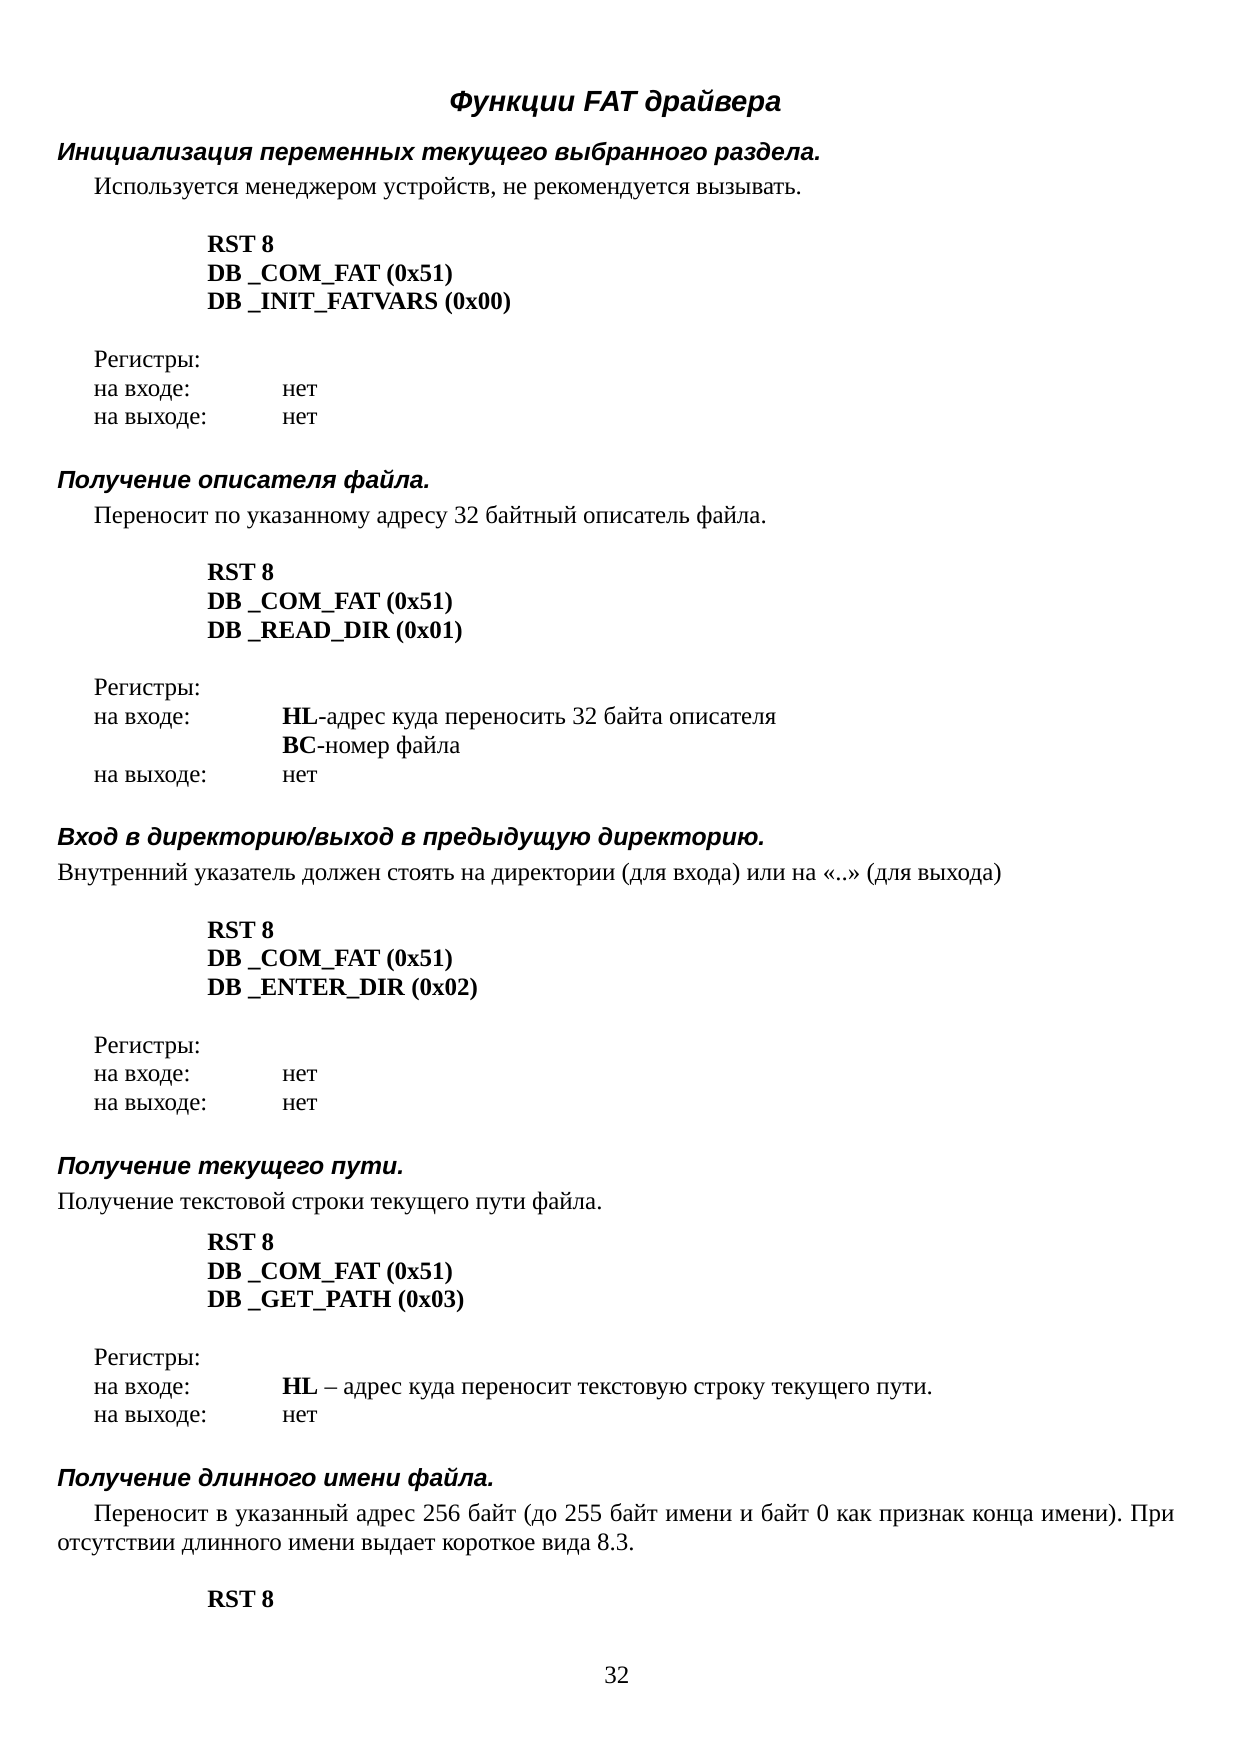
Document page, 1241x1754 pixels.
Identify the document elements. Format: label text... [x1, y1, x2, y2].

text на выходе: нет [57, 1399, 1176, 1428]
text BC-номер файла [57, 730, 1176, 759]
subtitle Функции FAT драйвера [57, 84, 1176, 118]
text на входе: нет [57, 1058, 1176, 1087]
text RST 8 [57, 1584, 1176, 1613]
subtitle Получение описателя файла. [57, 465, 1176, 494]
text Внутренний указатель должен стоять на директории (для входа) или на «..» (для выхода) [57, 857, 1176, 886]
text DB _INIT_FATVARS (0x00) [57, 286, 1176, 315]
text DB _ENTER_DIR (0x02) [57, 972, 1176, 1001]
subtitle Вход в директорию/выход в предыдущую директорию. [57, 822, 1176, 851]
text RST 8 [57, 915, 1176, 943]
text RST 8 [57, 557, 1176, 586]
text Получение текстовой строки текущего пути файла. [57, 1186, 1176, 1214]
text DB _GET_PATH (0x03) [57, 1284, 1176, 1313]
text DB _COM_FAT (0x51) [57, 1256, 1176, 1284]
text DB _COM_FAT (0x51) [57, 586, 1176, 615]
subtitle Получение длинного имени файла. [57, 1463, 1176, 1492]
text RST 8 [57, 1227, 1176, 1256]
text на выходе: нет [57, 401, 1176, 430]
text DB _READ_DIR (0x01) [57, 615, 1176, 644]
text на выходе: нет [57, 1087, 1176, 1116]
subtitle Получение текущего пути. [57, 1151, 1176, 1179]
text Регистры: [57, 1030, 1176, 1058]
text Используется менеджером устройств, не рекомендуется вызывать. [57, 171, 1176, 200]
text на входе: HL-адрес куда переносить 32 байта описателя [57, 701, 1176, 730]
text DB _COM_FAT (0x51) [57, 943, 1176, 972]
text Регистры: [57, 672, 1176, 701]
text на выходе: нет [57, 759, 1176, 787]
text DB _COM_FAT (0x51) [57, 258, 1176, 286]
text Переносит по указанному адресу 32 байтный описатель файла. [57, 500, 1176, 529]
text на входе: нет [57, 373, 1176, 401]
text Переносит в указанный адрес 256 байт (до 255 байт имени и байт 0 как признак конца имени). При отсутствии длинного имени выдает короткое вида 8.3. [57, 1498, 1176, 1556]
text RST 8 [57, 229, 1176, 258]
text на входе: HL – адрес куда переносит текстовую строку текущего пути. [57, 1371, 1176, 1399]
text Регистры: [57, 344, 1176, 373]
text Регистры: [57, 1342, 1176, 1371]
subtitle Инициализация переменных текущего выбранного раздела. [57, 137, 1176, 165]
